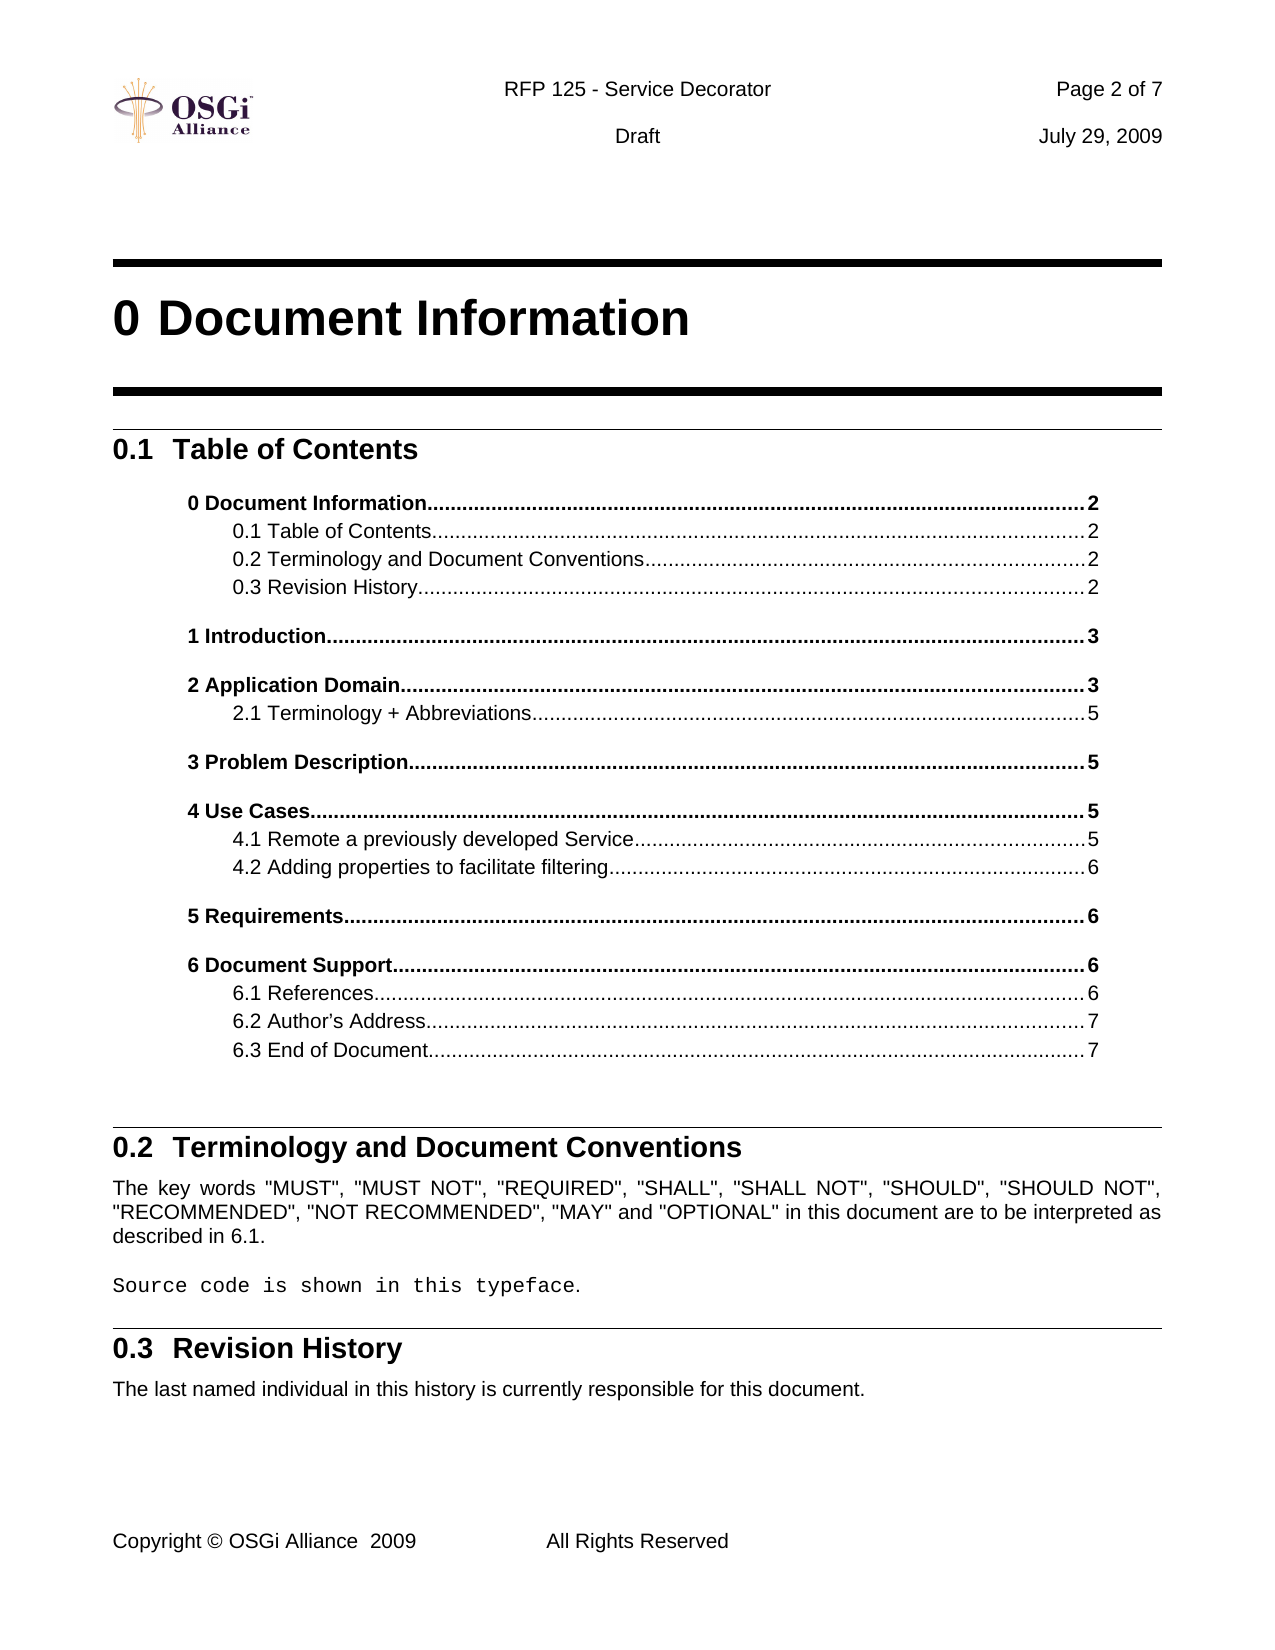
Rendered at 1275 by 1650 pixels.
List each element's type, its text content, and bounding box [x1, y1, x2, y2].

subtitle Revision History [112, 1329, 1162, 1365]
picture [114, 78, 254, 143]
text 0.3 Revision History 2 [232, 575, 1162, 599]
subtitle Document Information [112, 260, 1162, 396]
text 1 Introduction 3 [187, 624, 1162, 648]
text 5 Requirements 6 [187, 904, 1162, 928]
text 6.2 Author’s Address 7 [232, 1009, 1162, 1033]
subtitle Table of Contents [112, 430, 1162, 466]
text The key words "MUST", "MUST NOT", "REQUIRED", "SHALL", "SHALL NOT", "SHOULD", "SHOULD NOT", "RECOMMENDED", "NOT RECOMMENDED", "MAY" and "OPTIONAL" in this document are to be interpreted as described in 6.1. [112, 1176, 1162, 1248]
text The last named individual in this history is currently responsible for this document. [112, 1377, 1162, 1401]
text 3 Problem Description 5 [187, 750, 1162, 774]
text 4.1 Remote a previously developed Service 5 [232, 827, 1162, 851]
text 0.2 Terminology and Document Conventions 2 [232, 547, 1162, 571]
text 0.1 Table of Contents 2 [232, 519, 1162, 543]
text 6.1 References 6 [232, 981, 1162, 1005]
subtitle Terminology and Document Conventions [112, 1128, 1162, 1164]
text 6 Document Support 6 [187, 953, 1162, 977]
text Source code is shown in this typeface. [112, 1273, 1162, 1299]
text 4.2 Adding properties to facilitate filtering 6 [232, 855, 1162, 879]
text 6.3 End of Document 7 [232, 1037, 1162, 1061]
text 2 Application Domain 3 [187, 673, 1162, 697]
text 4 Use Cases 5 [187, 799, 1162, 823]
text 2.1 Terminology + Abbreviations 5 [232, 701, 1162, 725]
text 0 Document Information 2 [187, 491, 1162, 514]
